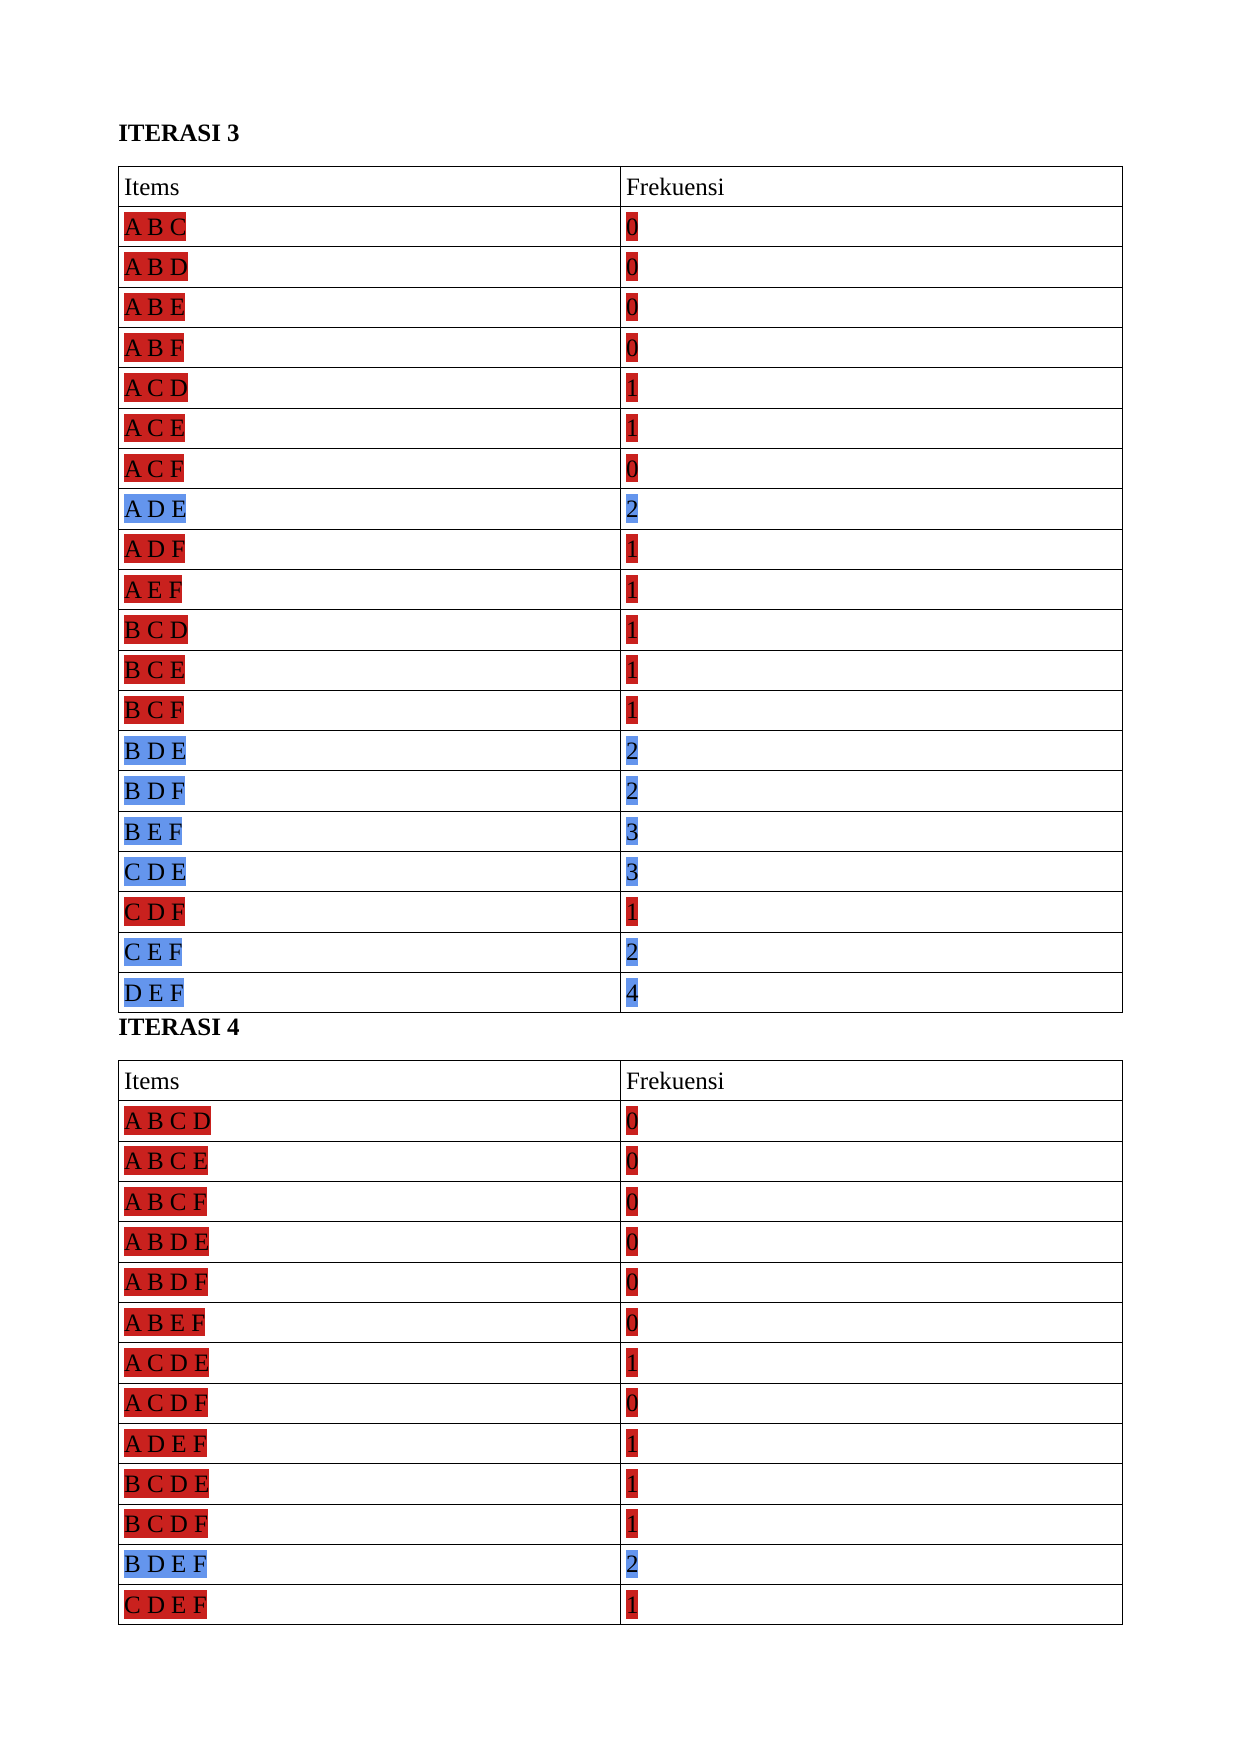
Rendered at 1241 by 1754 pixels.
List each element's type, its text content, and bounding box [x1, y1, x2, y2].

text ITERASI 4 [118, 1013, 1122, 1041]
table_cell C D E F [119, 1585, 620, 1624]
table_cell 2 [621, 1545, 1122, 1584]
table_cell 1 [621, 409, 1122, 448]
table_cell 1 [621, 1464, 1122, 1503]
table_cell 0 [621, 1303, 1122, 1342]
table_cell A C D [119, 368, 620, 408]
table_cell 0 [621, 1101, 1122, 1141]
table_cell 3 [621, 852, 1122, 891]
table_cell B D F [119, 771, 620, 811]
table_cell A C E [119, 409, 620, 448]
table_cell A B D F [119, 1263, 620, 1302]
table_cell A B C E [119, 1142, 620, 1181]
table_header Frekuensi [621, 167, 1122, 206]
table_cell B C E [119, 651, 620, 690]
table_cell 2 [621, 771, 1122, 811]
table_cell B C F [119, 691, 620, 730]
table_cell 0 [621, 288, 1122, 327]
table_cell 0 [621, 1263, 1122, 1302]
table_cell 1 [621, 570, 1122, 609]
table_cell B E F [119, 812, 620, 851]
table_cell 1 [621, 610, 1122, 649]
table_cell A B D [119, 247, 620, 287]
table_cell B C D F [119, 1505, 620, 1544]
table_cell 1 [621, 651, 1122, 690]
table_cell 4 [621, 973, 1122, 1012]
table_cell 2 [621, 933, 1122, 972]
table_cell C D F [119, 892, 620, 932]
table_cell B D E F [119, 1545, 620, 1584]
table_cell 1 [621, 691, 1122, 730]
table_cell 2 [621, 489, 1122, 528]
table_cell B C D [119, 610, 620, 649]
table_cell A B E [119, 288, 620, 327]
table_cell A B C D [119, 1101, 620, 1141]
table_cell 1 [621, 1343, 1122, 1382]
table_cell B C D E [119, 1464, 620, 1503]
table_cell 3 [621, 812, 1122, 851]
table_cell A B D E [119, 1222, 620, 1262]
table_cell 1 [621, 892, 1122, 932]
table_cell C E F [119, 933, 620, 972]
table_cell A D E [119, 489, 620, 528]
table_header Items [119, 1061, 620, 1100]
table_cell 0 [621, 449, 1122, 488]
text ITERASI 3 [118, 118, 1122, 147]
table_cell A B C [119, 207, 620, 246]
table_cell 0 [621, 247, 1122, 287]
table_header Items [119, 167, 620, 206]
table_cell C D E [119, 852, 620, 891]
table_cell 1 [621, 368, 1122, 408]
table_cell 0 [621, 1384, 1122, 1423]
table_cell A C D F [119, 1384, 620, 1423]
table_header Frekuensi [621, 1061, 1122, 1100]
table_cell A B C F [119, 1182, 620, 1221]
table_cell 0 [621, 328, 1122, 367]
table_cell A D E F [119, 1424, 620, 1463]
table_cell A C D E [119, 1343, 620, 1382]
table_cell A B F [119, 328, 620, 367]
table_cell 1 [621, 1585, 1122, 1624]
table_cell A B E F [119, 1303, 620, 1342]
table_cell 2 [621, 731, 1122, 770]
table_cell 0 [621, 1142, 1122, 1181]
table_cell A D F [119, 530, 620, 569]
table_cell 0 [621, 207, 1122, 246]
table_cell 1 [621, 530, 1122, 569]
table_cell 0 [621, 1222, 1122, 1262]
table_cell B D E [119, 731, 620, 770]
table_cell 0 [621, 1182, 1122, 1221]
table_cell A E F [119, 570, 620, 609]
table_cell A C F [119, 449, 620, 488]
table_cell 1 [621, 1424, 1122, 1463]
table_cell 1 [621, 1505, 1122, 1544]
table_cell D E F [119, 973, 620, 1012]
